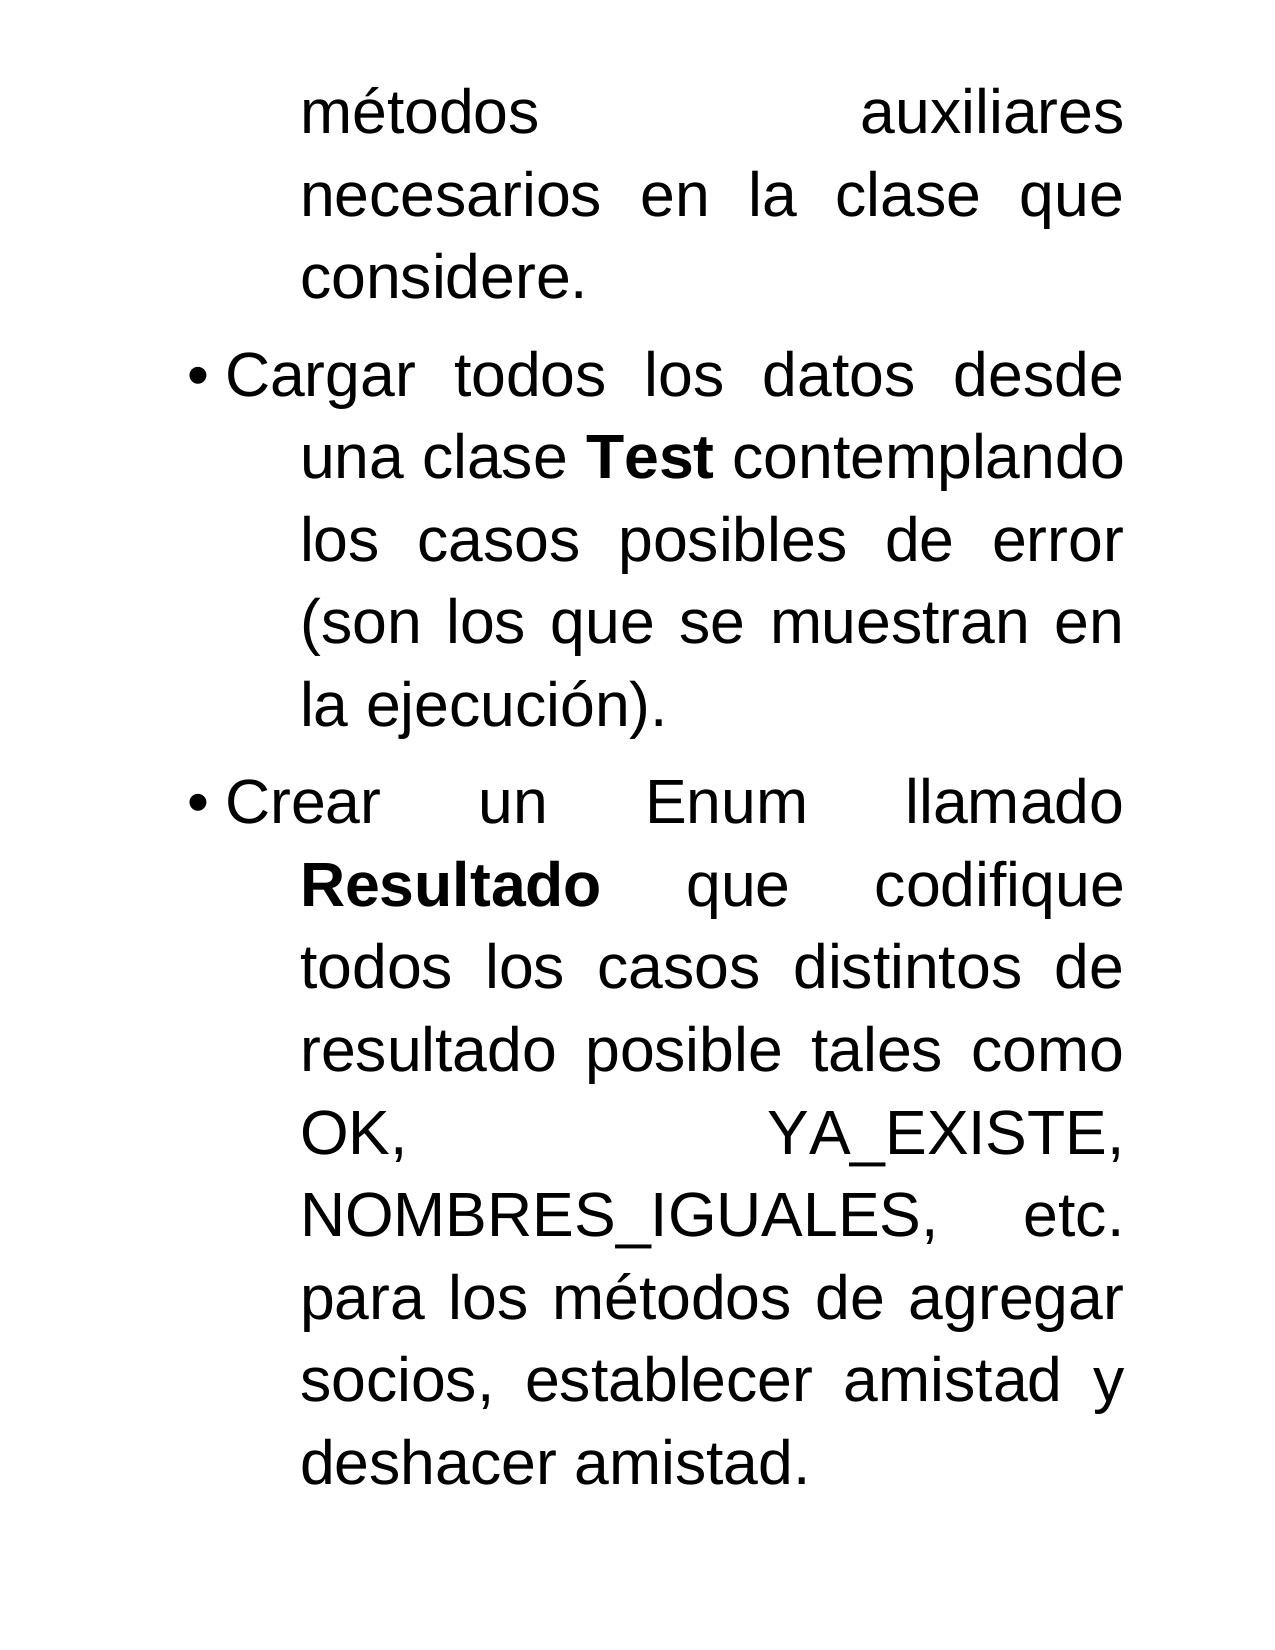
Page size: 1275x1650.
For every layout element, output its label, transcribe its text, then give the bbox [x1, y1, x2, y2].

list Cargar todos los datos desde una clase Test contemplando los casos posibles de error (son los que se muestran en la ejecución). [187, 337, 1125, 740]
list métodos auxiliares necesarios en la clase que considere. [187, 75, 1125, 312]
list Crear un Enum llamado Resultado que codifique todos los casos distintos de resultado posible tales como OK, YA_EXISTE, NOMBRES_IGUALES, etc. para los métodos de agregar socios, establecer amistad y deshacer amistad. [187, 765, 1125, 1498]
